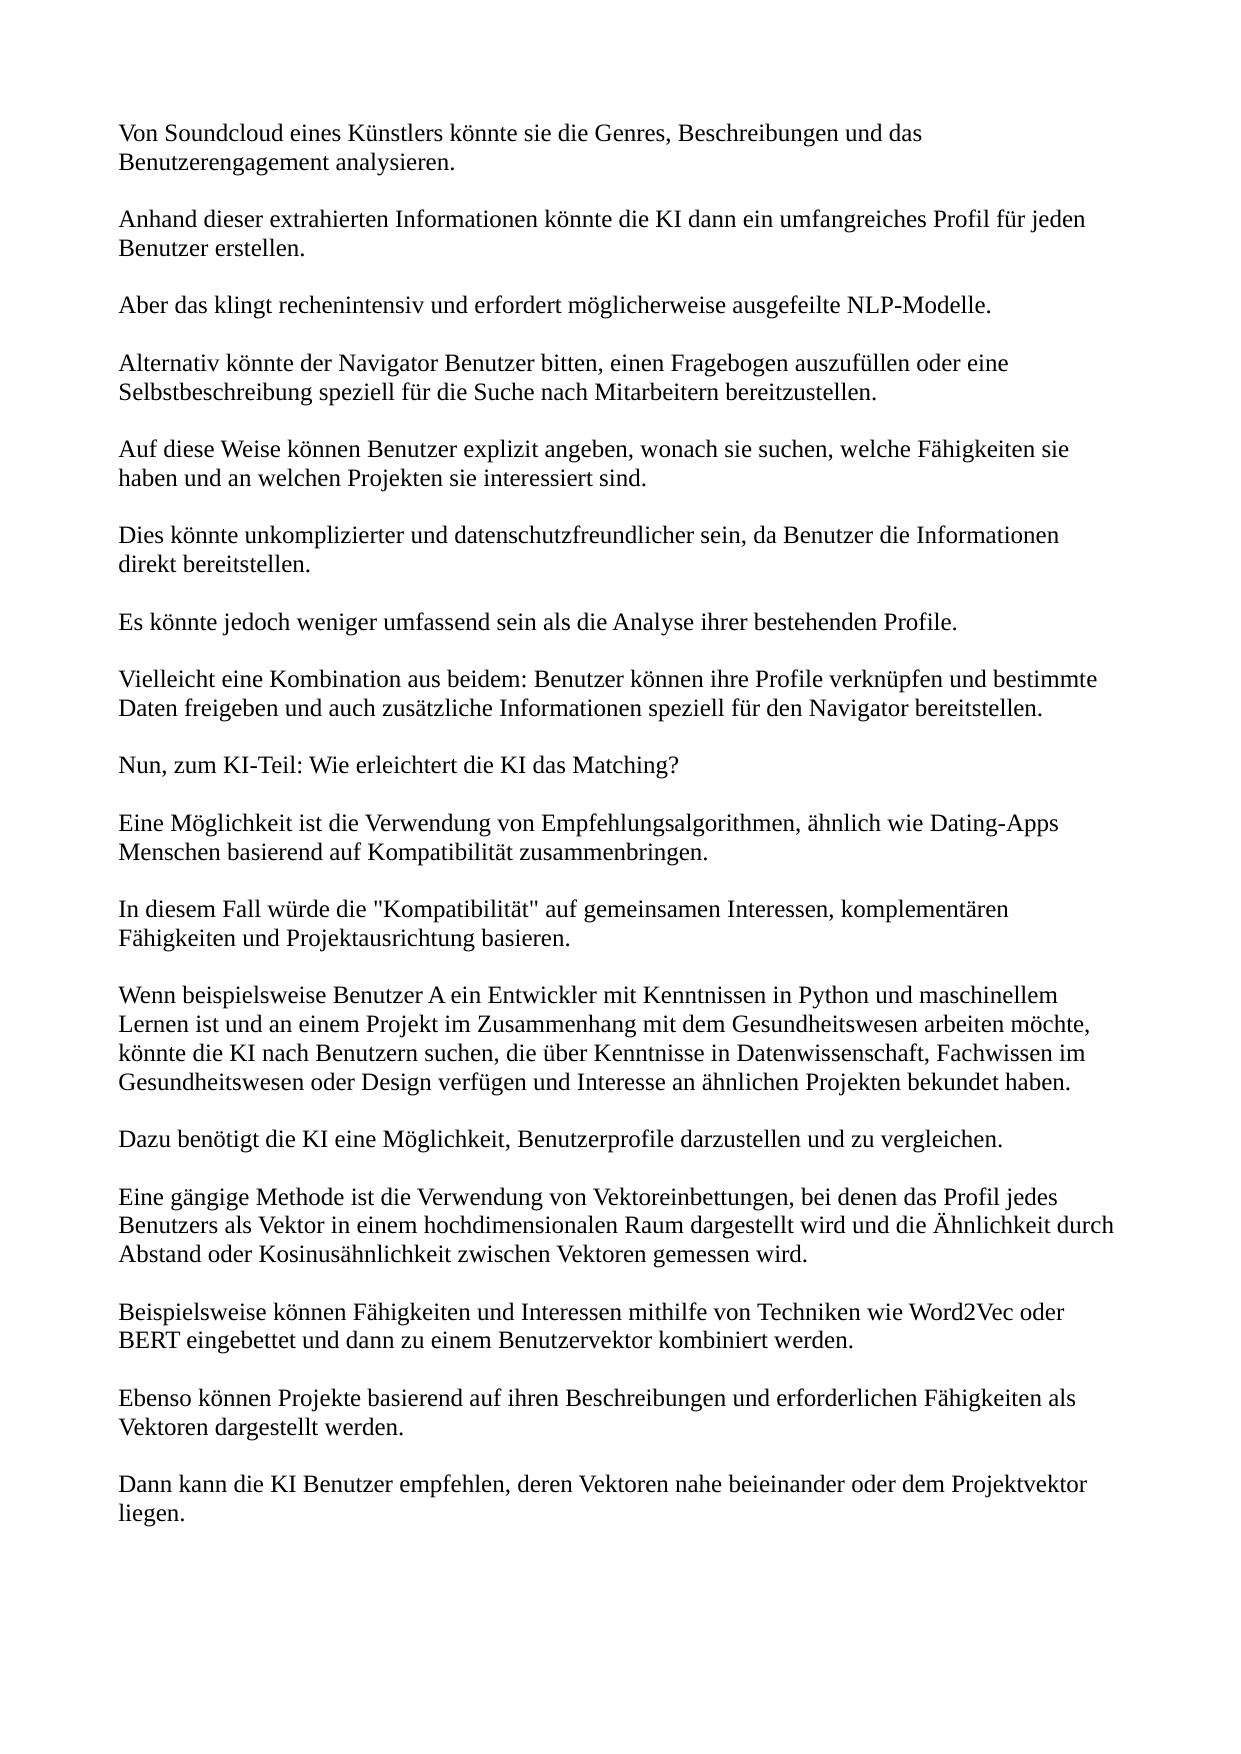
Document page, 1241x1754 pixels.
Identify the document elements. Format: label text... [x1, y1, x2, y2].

text Ebenso können Projekte basierend auf ihren Beschreibungen und erforderlichen Fähigkeiten als Vektoren dargestellt werden. [118, 1383, 1122, 1441]
text Aber das klingt rechenintensiv und erfordert möglicherweise ausgefeilte NLP-Modelle. [118, 291, 1122, 319]
text Vielleicht eine Kombination aus beidem: Benutzer können ihre Profile verknüpfen und bestimmte Daten freigeben und auch zusätzliche Informationen speziell für den Navigator bereitstellen. [118, 664, 1122, 722]
text Dies könnte unkomplizierter und datenschutzfreundlicher sein, da Benutzer die Informationen direkt bereitstellen. [118, 521, 1122, 578]
text Anhand dieser extrahierten Informationen könnte die KI dann ein umfangreiches Profil für jeden Benutzer erstellen. [118, 204, 1122, 262]
text Auf diese Weise können Benutzer explizit angeben, wonach sie suchen, welche Fähigkeiten sie haben und an welchen Projekten sie interessiert sind. [118, 434, 1122, 492]
text In diesem Fall würde die "Kompatibilität" auf gemeinsamen Interessen, komplementären Fähigkeiten und Projektausrichtung basieren. [118, 894, 1122, 952]
text Von Soundcloud eines Künstlers könnte sie die Genres, Beschreibungen und das Benutzerengagement analysieren. [118, 118, 1122, 176]
text Eine gängige Methode ist die Verwendung von Vektoreinbettungen, bei denen das Profil jedes Benutzers als Vektor in einem hochdimensionalen Raum dargestellt wird und die Ähnlichkeit durch Abstand oder Kosinusähnlichkeit zwischen Vektoren gemessen wird. [118, 1182, 1122, 1268]
text Dann kann die KI Benutzer empfehlen, deren Vektoren nahe beieinander oder dem Projektvektor liegen. [118, 1469, 1122, 1527]
text Eine Möglichkeit ist die Verwendung von Empfehlungsalgorithmen, ähnlich wie Dating-Apps Menschen basierend auf Kompatibilität zusammenbringen. [118, 808, 1122, 866]
text Nun, zum KI-Teil: Wie erleichtert die KI das Matching? [118, 751, 1122, 779]
text Beispielsweise können Fähigkeiten und Interessen mithilfe von Techniken wie Word2Vec oder BERT eingebettet und dann zu einem Benutzervektor kombiniert werden. [118, 1297, 1122, 1354]
text Alternativ könnte der Navigator Benutzer bitten, einen Fragebogen auszufüllen oder eine Selbstbeschreibung speziell für die Suche nach Mitarbeitern bereitzustellen. [118, 348, 1122, 406]
text Dazu benötigt die KI eine Möglichkeit, Benutzerprofile darzustellen und zu vergleichen. [118, 1124, 1122, 1153]
text Wenn beispielsweise Benutzer A ein Entwickler mit Kenntnissen in Python und maschinellem Lernen ist und an einem Projekt im Zusammenhang mit dem Gesundheitswesen arbeiten möchte, könnte die KI nach Benutzern suchen, die über Kenntnisse in Datenwissenschaft, Fachwissen im Gesundheitswesen oder Design verfügen und Interesse an ähnlichen Projekten bekundet haben. [118, 981, 1122, 1096]
text Es könnte jedoch weniger umfassend sein als die Analyse ihrer bestehenden Profile. [118, 607, 1122, 636]
